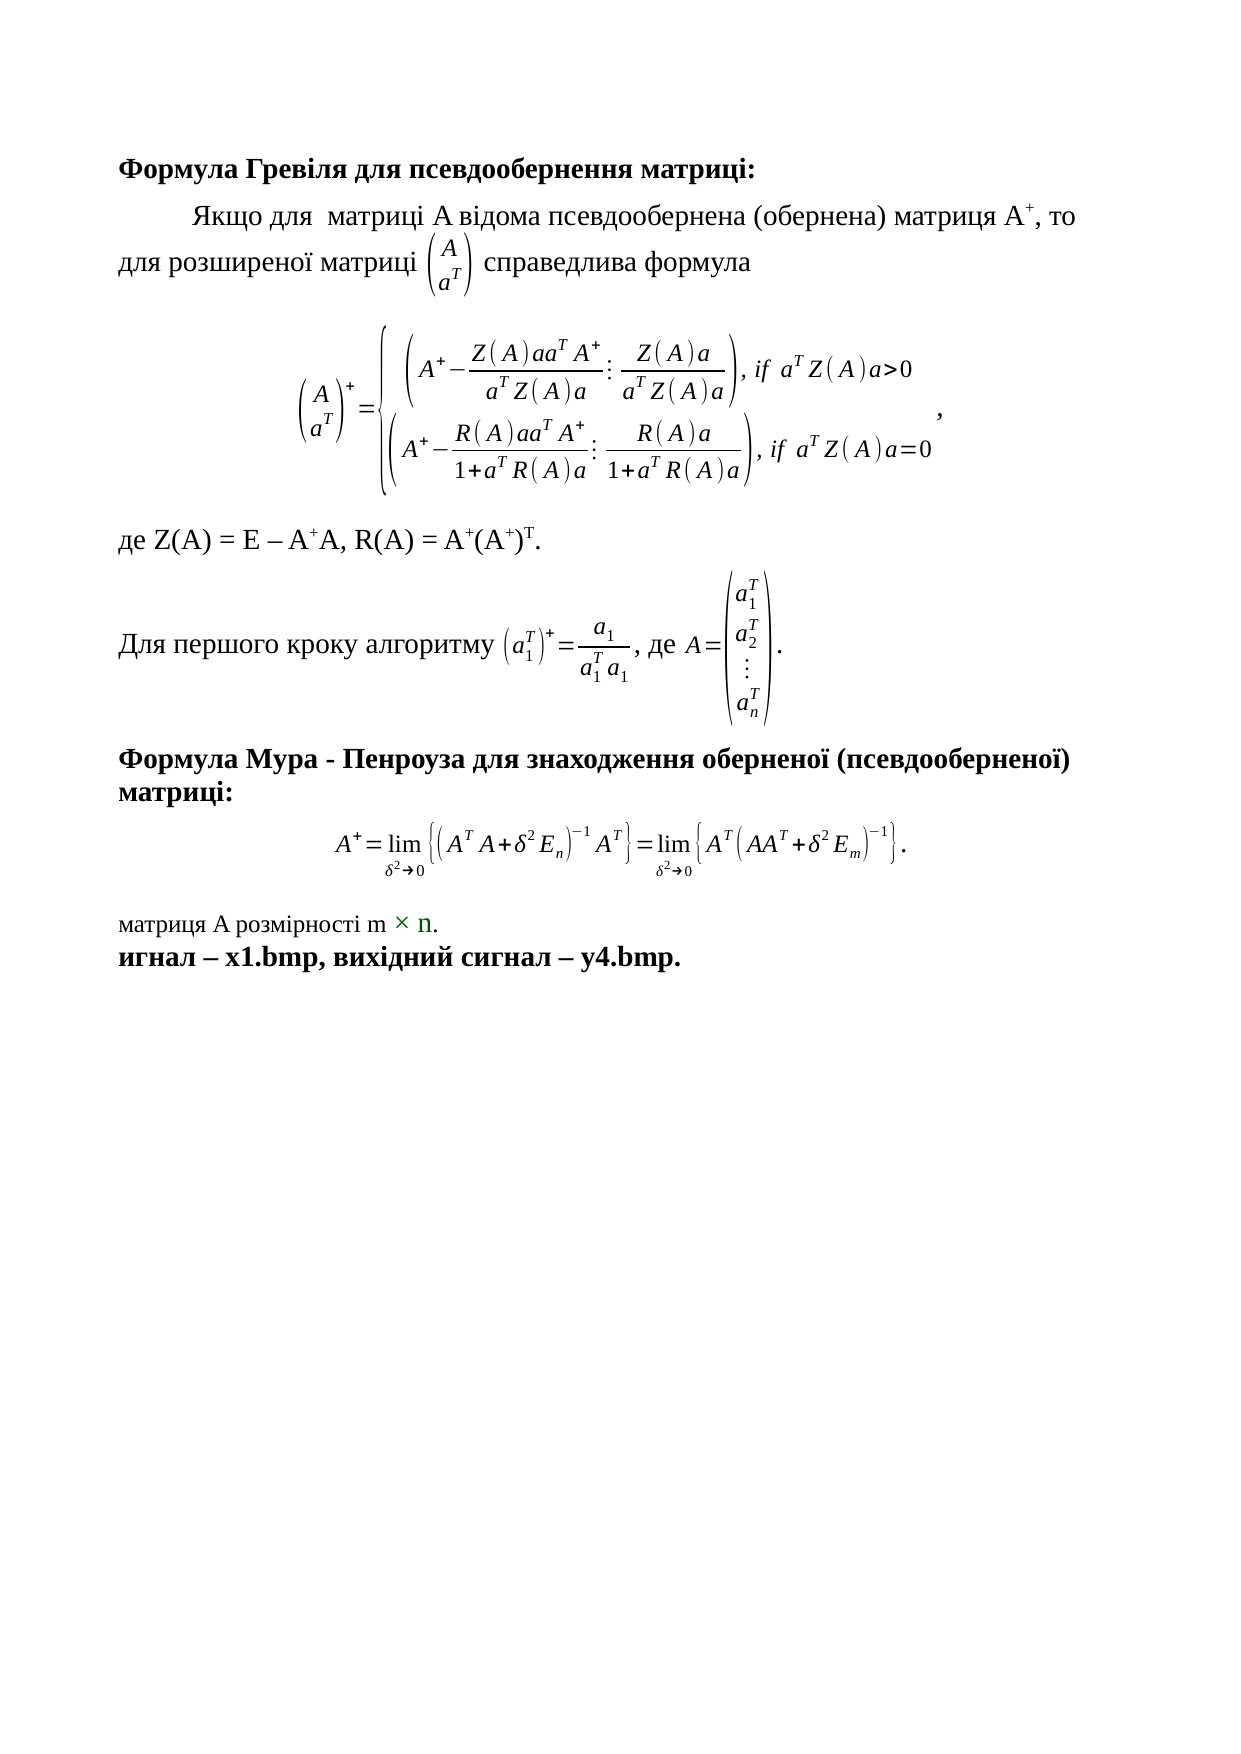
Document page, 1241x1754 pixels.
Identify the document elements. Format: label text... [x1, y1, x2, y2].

text Для першого кроку алгоритму , де . Формула Мура ‑ Пенроуза для знаходження оберненої (псевдооберненої) матриці: [118, 568, 1122, 808]
text матриця A розмірності m × n. игнал – x1.bmp, вихідний сигнал – y4.bmp. [118, 905, 1122, 972]
text , [118, 324, 1122, 510]
list Формула Гревіля для псевдообернення матриці: [118, 118, 1122, 185]
text Якщо для матриці A відома псевдообернена (обернена) матриця A+, то для розширеної матриці справедлива формула [118, 198, 1122, 312]
text де Z(A) = E – A+A, R(A) = A+(A+)T. [118, 522, 1122, 556]
text . [118, 821, 1122, 893]
